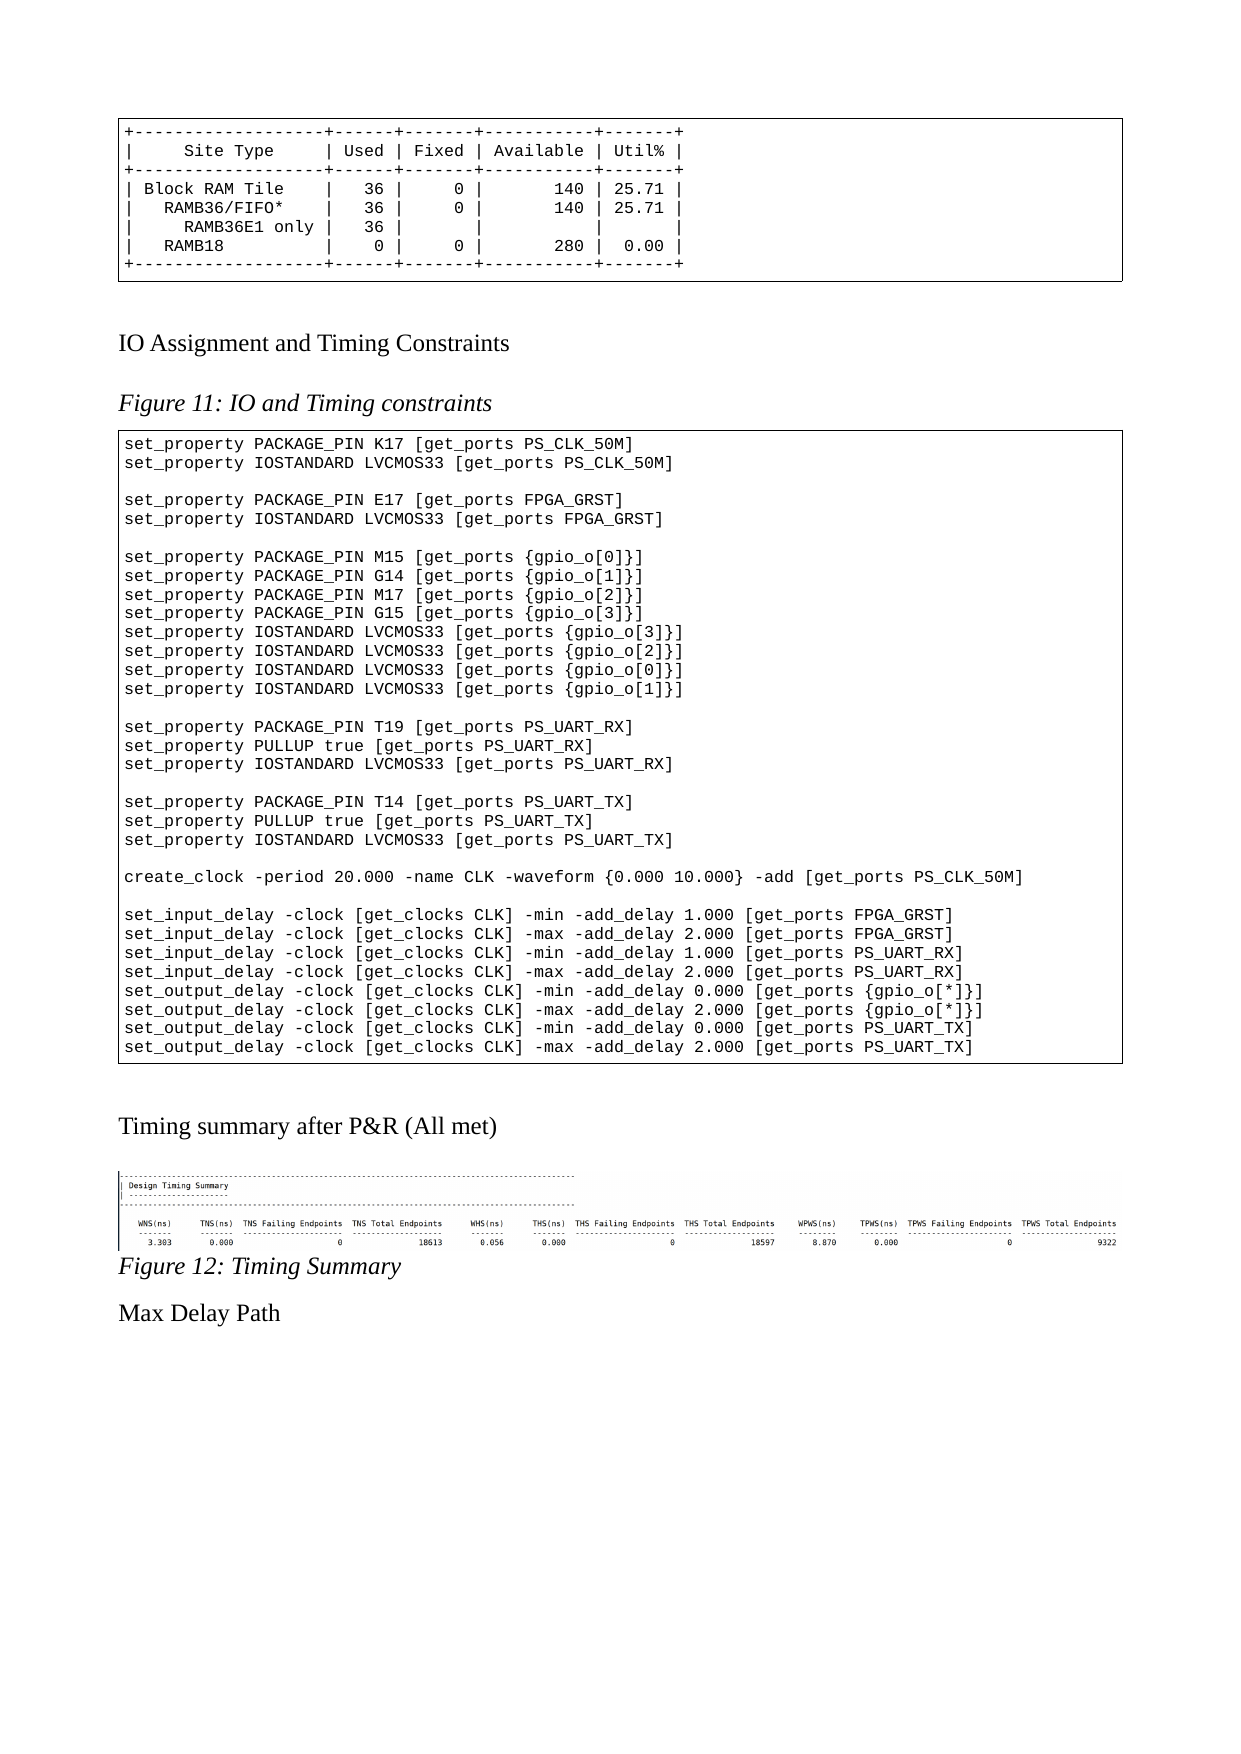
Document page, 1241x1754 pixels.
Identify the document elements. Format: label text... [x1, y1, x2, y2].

table_header set_property PACKAGE_PIN K17 [get_ports PS_CLK_50M] set_property IOSTANDARD LVCMOS33 [get_ports PS_CLK_50M] set_property PACKAGE_PIN E17 [get_ports FPGA_GRST] set_property IOSTANDARD LVCMOS33 [get_ports FPGA_GRST] set_property PACKAGE_PIN M15 [get_ports {gpio_o[0]}] set_property PACKAGE_PIN G14 [get_ports {gpio_o[1]}] set_property PACKAGE_PIN M17 [get_ports {gpio_o[2]}] set_property PACKAGE_PIN G15 [get_ports {gpio_o[3]}] set_property IOSTANDARD LVCMOS33 [get_ports {gpio_o[3]}] set_property IOSTANDARD LVCMOS33 [get_ports {gpio_o[2]}] set_property IOSTANDARD LVCMOS33 [get_ports {gpio_o[0]}] set_property IOSTANDARD LVCMOS33 [get_ports {gpio_o[1]}] set_property PACKAGE_PIN T19 [get_ports PS_UART_RX] set_property PULLUP true [get_ports PS_UART_RX] set_property IOSTANDARD LVCMOS33 [get_ports PS_UART_RX] set_property PACKAGE_PIN T14 [get_ports PS_UART_TX] set_property PULLUP true [get_ports PS_UART_TX] set_property IOSTANDARD LVCMOS33 [get_ports PS_UART_TX] create_clock -period 20.000 -name CLK -waveform {0.000 10.000} -add [get_ports PS_CLK_50M] set_input_delay -clock [get_clocks CLK] -min -add_delay 1.000 [get_ports FPGA_GRST] set_input_delay -clock [get_clocks CLK] -max -add_delay 2.000 [get_ports FPGA_GRST] set_input_delay -clock [get_clocks CLK] -min -add_delay 1.000 [get_ports PS_UART_RX] set_input_delay -clock [get_clocks CLK] -max -add_delay 2.000 [get_ports PS_UART_RX] set_output_delay -clock [get_clocks CLK] -min -add_delay 0.000 [get_ports {gpio_o[*]}] set_output_delay -clock [get_clocks CLK] -max -add_delay 2.000 [get_ports {gpio_o[*]}] set_output_delay -clock [get_clocks CLK] -min -add_delay 0.000 [get_ports PS_UART_TX] set_output_delay -clock [get_clocks CLK] -max -add_delay 2.000 [get_ports PS_UART_TX] [119, 431, 1122, 1063]
table_header --------- +-------------------+------+-------+-----------+-------+ | Site Type | Used | Fixed | Available | Util% | +-------------------+------+-------+-----------+-------+ | Block RAM Tile | 36 | 0 | 140 | 25.71 | | RAMB36/FIFO* | 36 | 0 | 140 | 25.71 | | RAMB36E1 only | 36 | | | | | RAMB18 | 0 | 0 | 280 | 0.00 | +-------------------+------+-------+-----------+-------+ [119, 119, 1122, 281]
text Figure 12: Timing Summary [118, 1251, 1122, 1280]
picture [118, 1171, 1123, 1251]
text IO Assignment and Timing Constraints [118, 328, 1122, 357]
text Figure 11: IO and Timing constraints [118, 388, 1122, 417]
text Timing summary after P&R (All met) [118, 1111, 1122, 1140]
text Max Delay Path [118, 1298, 1122, 1327]
